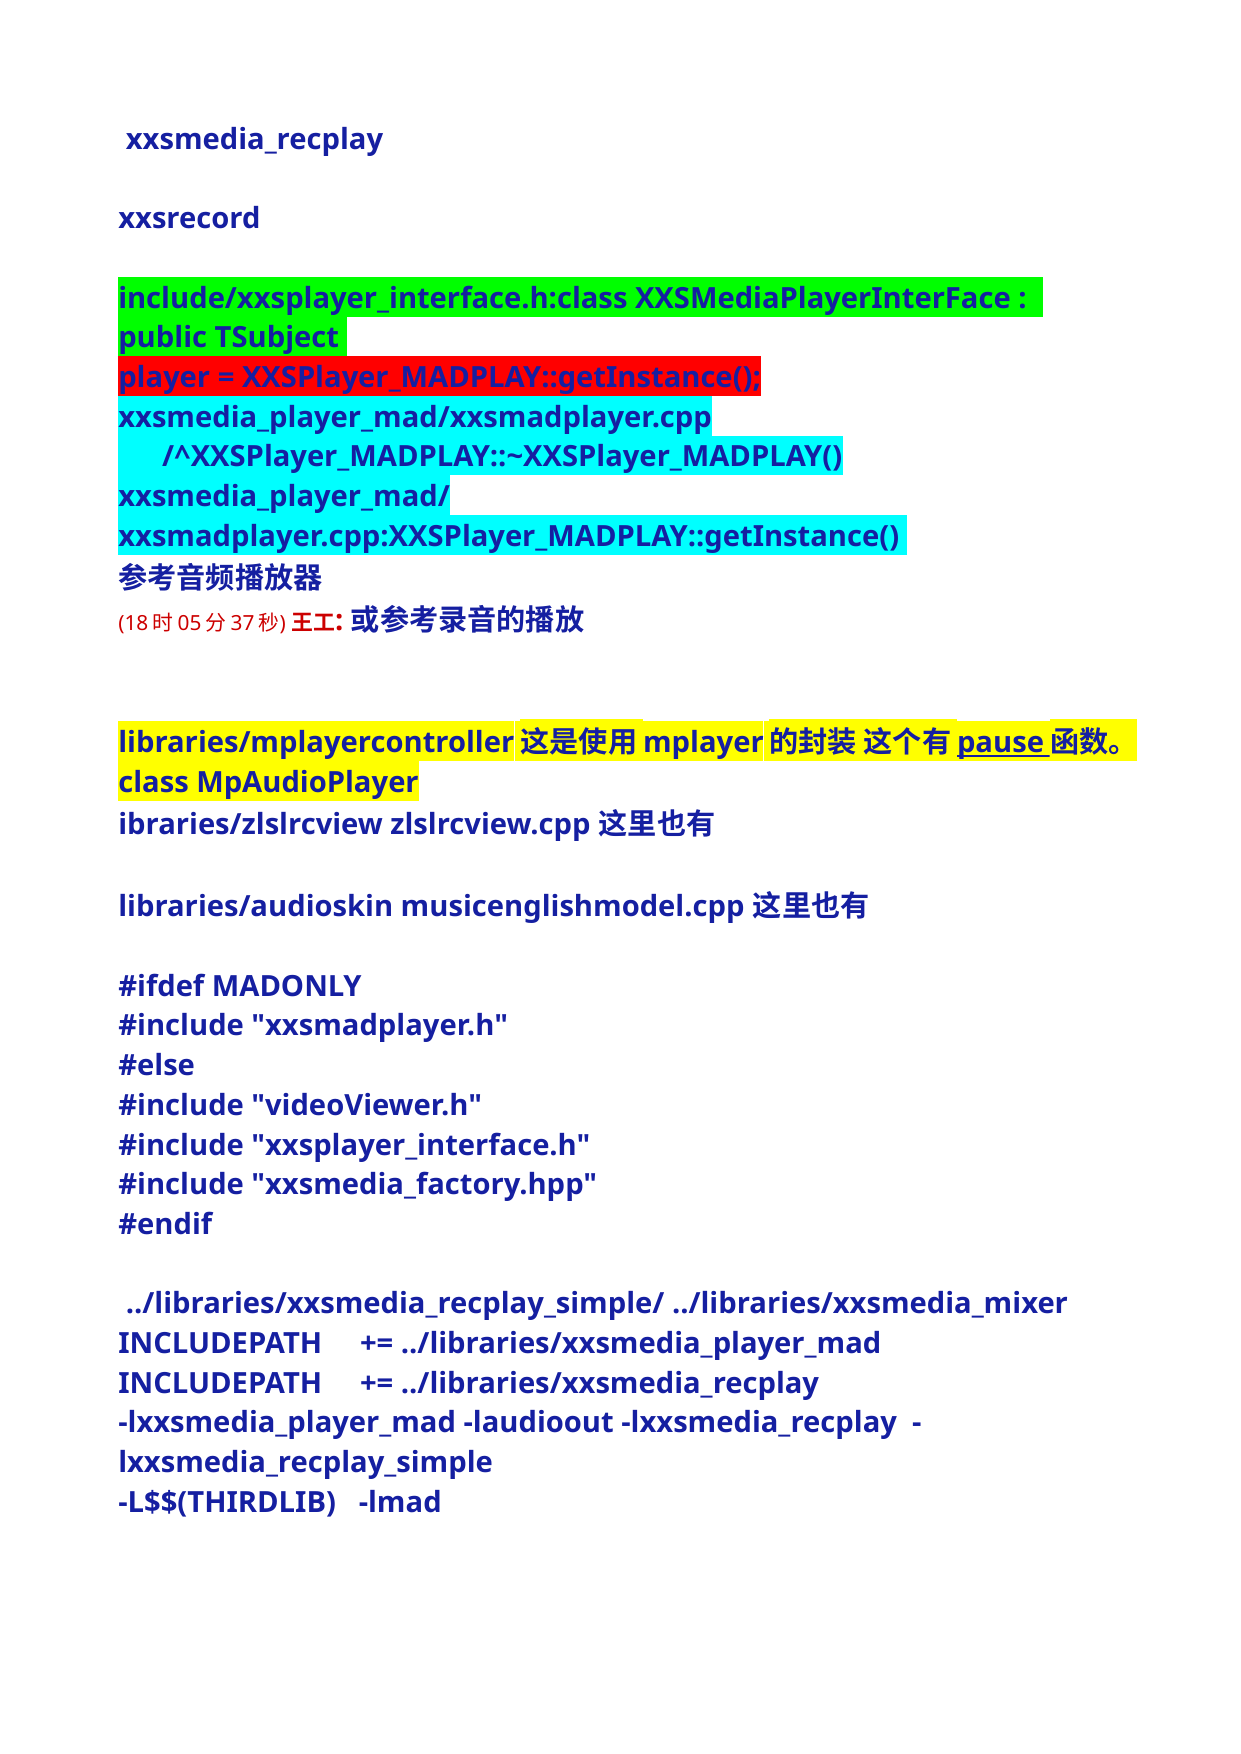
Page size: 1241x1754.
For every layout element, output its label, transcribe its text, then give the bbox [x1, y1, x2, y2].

text INCLUDEPATH += ../libraries/xxsmedia_player_mad [118, 1322, 1122, 1362]
text libraries/audioskin musicenglishmodel.cpp 这里也有 [118, 883, 1122, 925]
text xxsmedia_player_mad/xxsmadplayer.cpp /^XXSPlayer_MADPLAY::~XXSPlayer_MADPLAY() [118, 396, 1122, 475]
text ibraries/zlslrcview zlslrcview.cpp 这里也有 [118, 801, 1122, 843]
text libraries/mplayercontroller这是使用mplayer的封装 这个有pause函数。 [118, 719, 1122, 761]
text ../libraries/xxsmedia_recplay_simple/ ../libraries/xxsmedia_mixer [118, 1282, 1122, 1322]
text player = XXSPlayer_MADPLAY::getInstance(); [118, 356, 1122, 396]
text #endif [118, 1203, 1122, 1243]
text xxsmedia_recplay [118, 118, 1122, 158]
text #include "xxsmadplayer.h" [118, 1005, 1122, 1044]
text xxsrecord [118, 197, 1122, 237]
text #include "xxsmedia_factory.hpp" [118, 1163, 1122, 1203]
text #else [118, 1044, 1122, 1084]
text 参考音频播放器 (18时05分37秒) 王工: 或参考录音的播放 [118, 555, 1122, 639]
text -lxxsmedia_player_mad -laudioout -lxxsmedia_recplay -lxxsmedia_recplay_simple [118, 1402, 1122, 1481]
text -L$$(THIRDLIB) -lmad [118, 1481, 1122, 1521]
text #include "videoViewer.h" [118, 1084, 1122, 1124]
text #include "xxsplayer_interface.h" [118, 1124, 1122, 1163]
text #ifdef MADONLY [118, 965, 1122, 1005]
text include/xxsplayer_interface.h:class XXSMediaPlayerInterFace : public TSubject [118, 277, 1122, 356]
text xxsmedia_player_mad/xxsmadplayer.cpp:XXSPlayer_MADPLAY::getInstance() [118, 475, 1122, 555]
text class MpAudioPlayer [118, 761, 1122, 801]
text INCLUDEPATH += ../libraries/xxsmedia_recplay [118, 1362, 1122, 1402]
